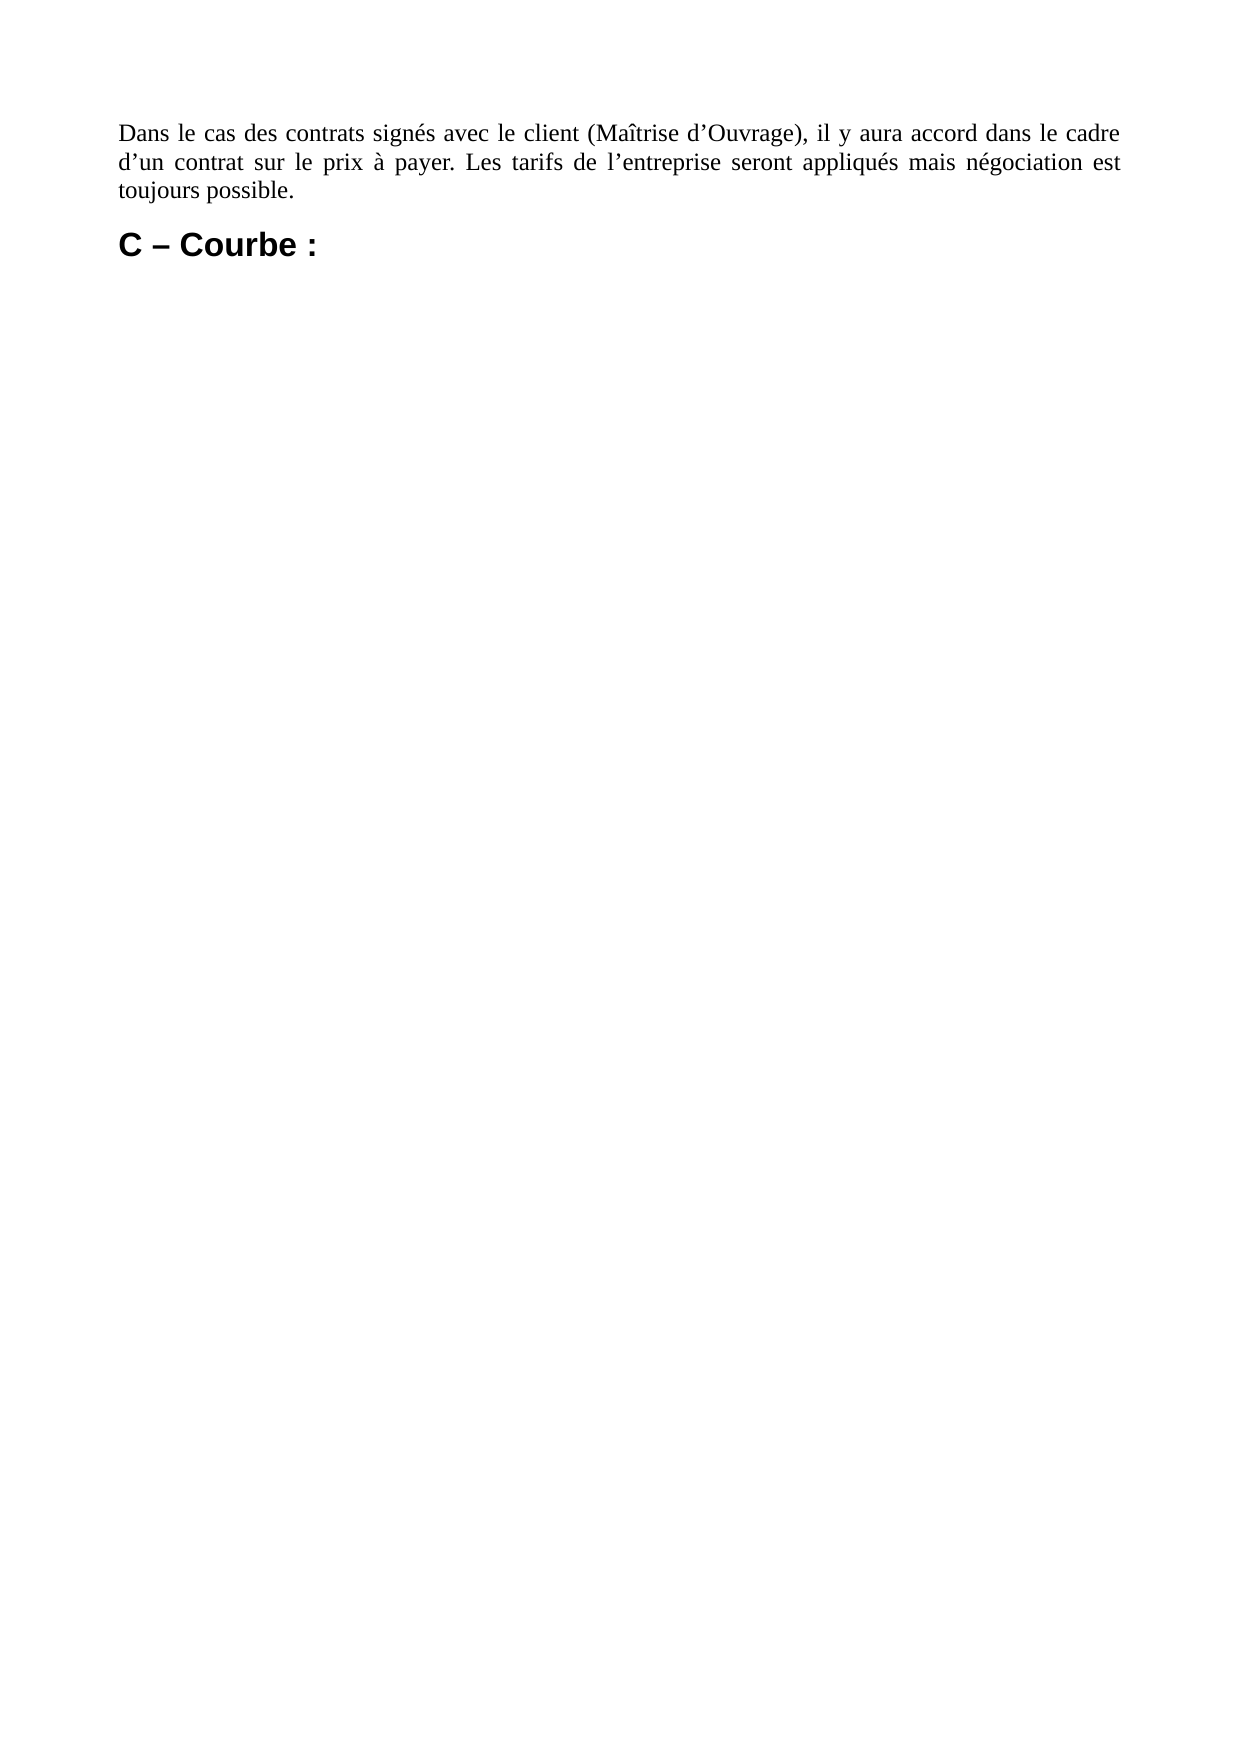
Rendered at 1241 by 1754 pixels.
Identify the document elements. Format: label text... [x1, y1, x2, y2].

text Dans le cas des contrats signés avec le client (Maîtrise d’Ouvrage), il y aura accord dans le cadre d’un contrat sur le prix à payer. Les tarifs de l’entreprise seront appliqués mais négociation est toujours possible. [118, 118, 1122, 204]
subtitle C – Courbe : [118, 225, 1122, 264]
